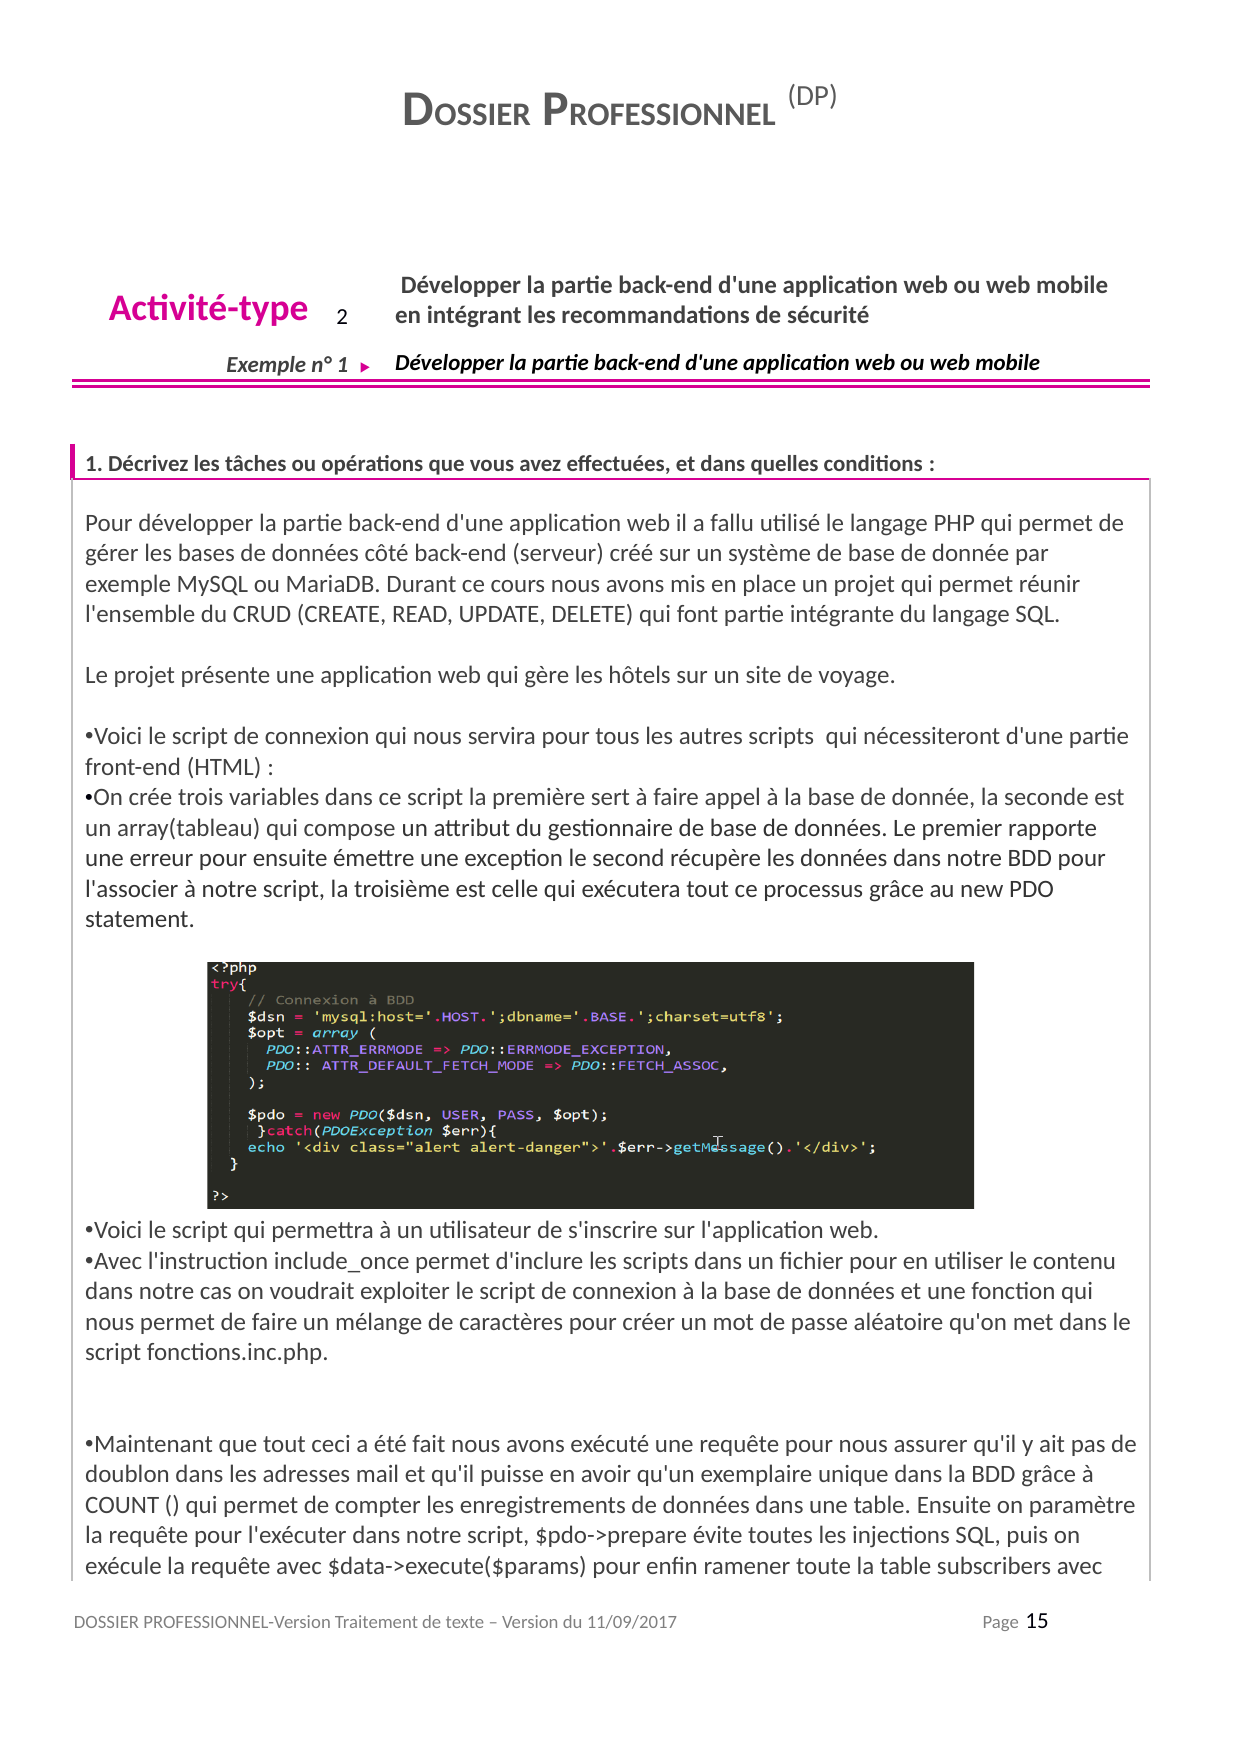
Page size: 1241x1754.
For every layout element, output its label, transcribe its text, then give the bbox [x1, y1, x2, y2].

table_cell 1. Décrivez les tâches ou opérations que vous avez effectuées, et dans quelles conditions : [75, 444, 1150, 477]
table_cell Développer la partie back-end d'une application web ou web mobile [382, 330, 1150, 379]
table_cell Pour développer la partie back-end d'une application web il a fallu utilisé le langage PHP qui permet de gérer les bases de données côté back-end (serveur) créé sur un système de base de donnée par exemple MySQL ou MariaDB. Durant ce cours nous avons mis en place un projet qui permet réunir l'ensemble du CRUD (CREATE, READ, UPDATE, DELETE) qui font partie intégrante du langage SQL. Le projet présente une application web qui gère les hôtels sur un site de voyage. Voici le script de connexion qui nous servira pour tous les autres scripts qui nécessiteront d'une partie front-end (HTML) : On crée trois variables dans ce script la première sert à faire appel à la base de donnée, la seconde est un array(tableau) qui compose un attribut du gestionnaire de base de données. Le premier rapporte une erreur pour ensuite émettre une exception le second récupère les données dans notre BDD pour l'associer à notre script, la troisième est celle qui exécutera tout ce processus grâce au new PDO statement. Voici le script qui permettra à un utilisateur de s'inscrire sur l'application web. Avec l'instruction include_once permet d'inclure les scripts dans un fichier pour en utiliser le contenu dans notre cas on voudrait exploiter le script de connexion à la base de données et une fonction qui nous permet de faire un mélange de caractères pour créer un mot de passe aléatoire qu'on met dans le script fonctions.inc.php. Maintenant que tout ceci a été fait nous avons exécuté une requête pour nous assurer qu'il y ait pas de doublon dans les adresses mail et qu'il puisse en avoir qu'un exemplaire unique dans la BDD grâce à COUNT () qui permet de compter les enregistrements de données dans une table. Ensuite on paramètre la requête pour l'exécuter dans notre script, $pdo->prepare évite toutes les injections SQL, puis on exécule la requête avec $data->execute($params) pour enfin ramener toute la table subscribers avec $data->fetch(). On intègre une condition par laquelle on impose que SI NB le alias de COUNT () est strictement égal (===) à 0 et bien on insère les données émises par le subscriber c'est à dire son nom, son mail, sa date de naissance, son sexe, la newsletter et son mot de passe. Cette seconde partie du script quant à elle va mettre en rôle la fonction qu'on a importé depuis le fichier fonction.inc.php qui permet donc de générer un mot de passe aléatoire qui a comme argument len=8 c'est à dire que la variable len égale 8 et grâce à la méthode str_shuffle qui mélangera les caractères entrés dans une variable nommée $dico pour ensuite nous sortir 8 caractères. Avec la variable $hash on crypte le mot de passe générer automatiquement par la fonction get_password qu'on enverra par mail, ensuite nous avons $params qui va sécuriser les valeurs de la table subscribers contre les injections HTML/JavaScript grâce à la fonction htmlspecialchars pour enfin faire en sorte que les données s’exécute dans $params. Pour finir on écrit les phrases que recevra dans son mail le subscriber après avoir confirmé son inscription à notre site. Voici le script pour la connexion on fait le include_once pour ce connecter à la BDD, crée une session ou restaure celle trouvée sur le serveur, via l'identifiant de session passé dans une requête GET, POST ou par un cookie avec session_start, puis on passe ne condition les mails, mots de passe et captcha pour que ce soit les pré-requis pour la mise en connexion vers la page, ensuite on fait la requête en faisant appel aux colonnes nécessaires pour l'authentification (mail et pass) pour enfin dans une dernière condition on restaure la session pour entrer les conditions. [73, 501, 1149, 962]
picture [207, 962, 975, 1209]
table_cell [72, 422, 1150, 443]
table_header 2 [323, 263, 382, 330]
table_header Activité-type [72, 263, 323, 330]
table_header Développer la partie back-end d'une application web ou web mobile en intégrant les recommandations de sécurité [382, 263, 1150, 330]
table_cell Exemple n° 1  [72, 330, 382, 379]
table_cell [73, 480, 1149, 501]
table_cell Pour développer la partie back-end d'une application web il a fallu utilisé le langage PHP qui permet de gérer les bases de données côté back-end (serveur) créé sur un système de base de donnée par exemple MySQL ou MariaDB. Durant ce cours nous avons mis en place un projet qui permet réunir l'ensemble du CRUD (CREATE, READ, UPDATE, DELETE) qui font partie intégrante du langage SQL. Le projet présente une application web qui gère les hôtels sur un site de voyage. Voici le script de connexion qui nous servira pour tous les autres scripts qui nécessiteront d'une partie front-end (HTML) : On crée trois variables dans ce script la première sert à faire appel à la base de donnée, la seconde est un array(tableau) qui compose un attribut du gestionnaire de base de données. Le premier rapporte une erreur pour ensuite émettre une exception le second récupère les données dans notre BDD pour l'associer à notre script, la troisième est celle qui exécutera tout ce processus grâce au new PDO statement. Voici le script qui permettra à un utilisateur de s'inscrire sur l'application web. Avec l'instruction include_once permet d'inclure les scripts dans un fichier pour en utiliser le contenu dans notre cas on voudrait exploiter le script de connexion à la base de données et une fonction qui nous permet de faire un mélange de caractères pour créer un mot de passe aléatoire qu'on met dans le script fonctions.inc.php. Maintenant que tout ceci a été fait nous avons exécuté une requête pour nous assurer qu'il y ait pas de doublon dans les adresses mail et qu'il puisse en avoir qu'un exemplaire unique dans la BDD grâce à COUNT () qui permet de compter les enregistrements de données dans une table. Ensuite on paramètre la requête pour l'exécuter dans notre script, $pdo->prepare évite toutes les injections SQL, puis on exécule la requête avec $data->execute($params) pour enfin ramener toute la table subscribers avec $data->fetch(). On intègre une condition par laquelle on impose que SI NB le alias de COUNT () est strictement égal (===) à 0 et bien on insère les données émises par le subscriber c'est à dire son nom, son mail, sa date de naissance, son sexe, la newsletter et son mot de passe. Cette seconde partie du script quant à elle va mettre en rôle la fonction qu'on a importé depuis le fichier fonction.inc.php qui permet donc de générer un mot de passe aléatoire qui a comme argument len=8 c'est à dire que la variable len égale 8 et grâce à la méthode str_shuffle qui mélangera les caractères entrés dans une variable nommée $dico pour ensuite nous sortir 8 caractères. Avec la variable $hash on crypte le mot de passe générer automatiquement par la fonction get_password qu'on enverra par mail, ensuite nous avons $params qui va sécuriser les valeurs de la table subscribers contre les injections HTML/JavaScript grâce à la fonction htmlspecialchars pour enfin faire en sorte que les données s’exécute dans $params. Pour finir on écrit les phrases que recevra dans son mail le subscriber après avoir confirmé son inscription à notre site. Voici le script pour la connexion on fait le include_once pour ce connecter à la BDD, crée une session ou restaure celle trouvée sur le serveur, via l'identifiant de session passé dans une requête GET, POST ou par un cookie avec session_start, puis on passe ne condition les mails, mots de passe et captcha pour que ce soit les pré-requis pour la mise en connexion vers la page, ensuite on fait la requête en faisant appel aux colonnes nécessaires pour l'authentification (mail et pass) pour enfin dans une dernière condition on restaure la session pour entrer les conditions. [73, 963, 1149, 1581]
table_cell [72, 388, 1150, 422]
